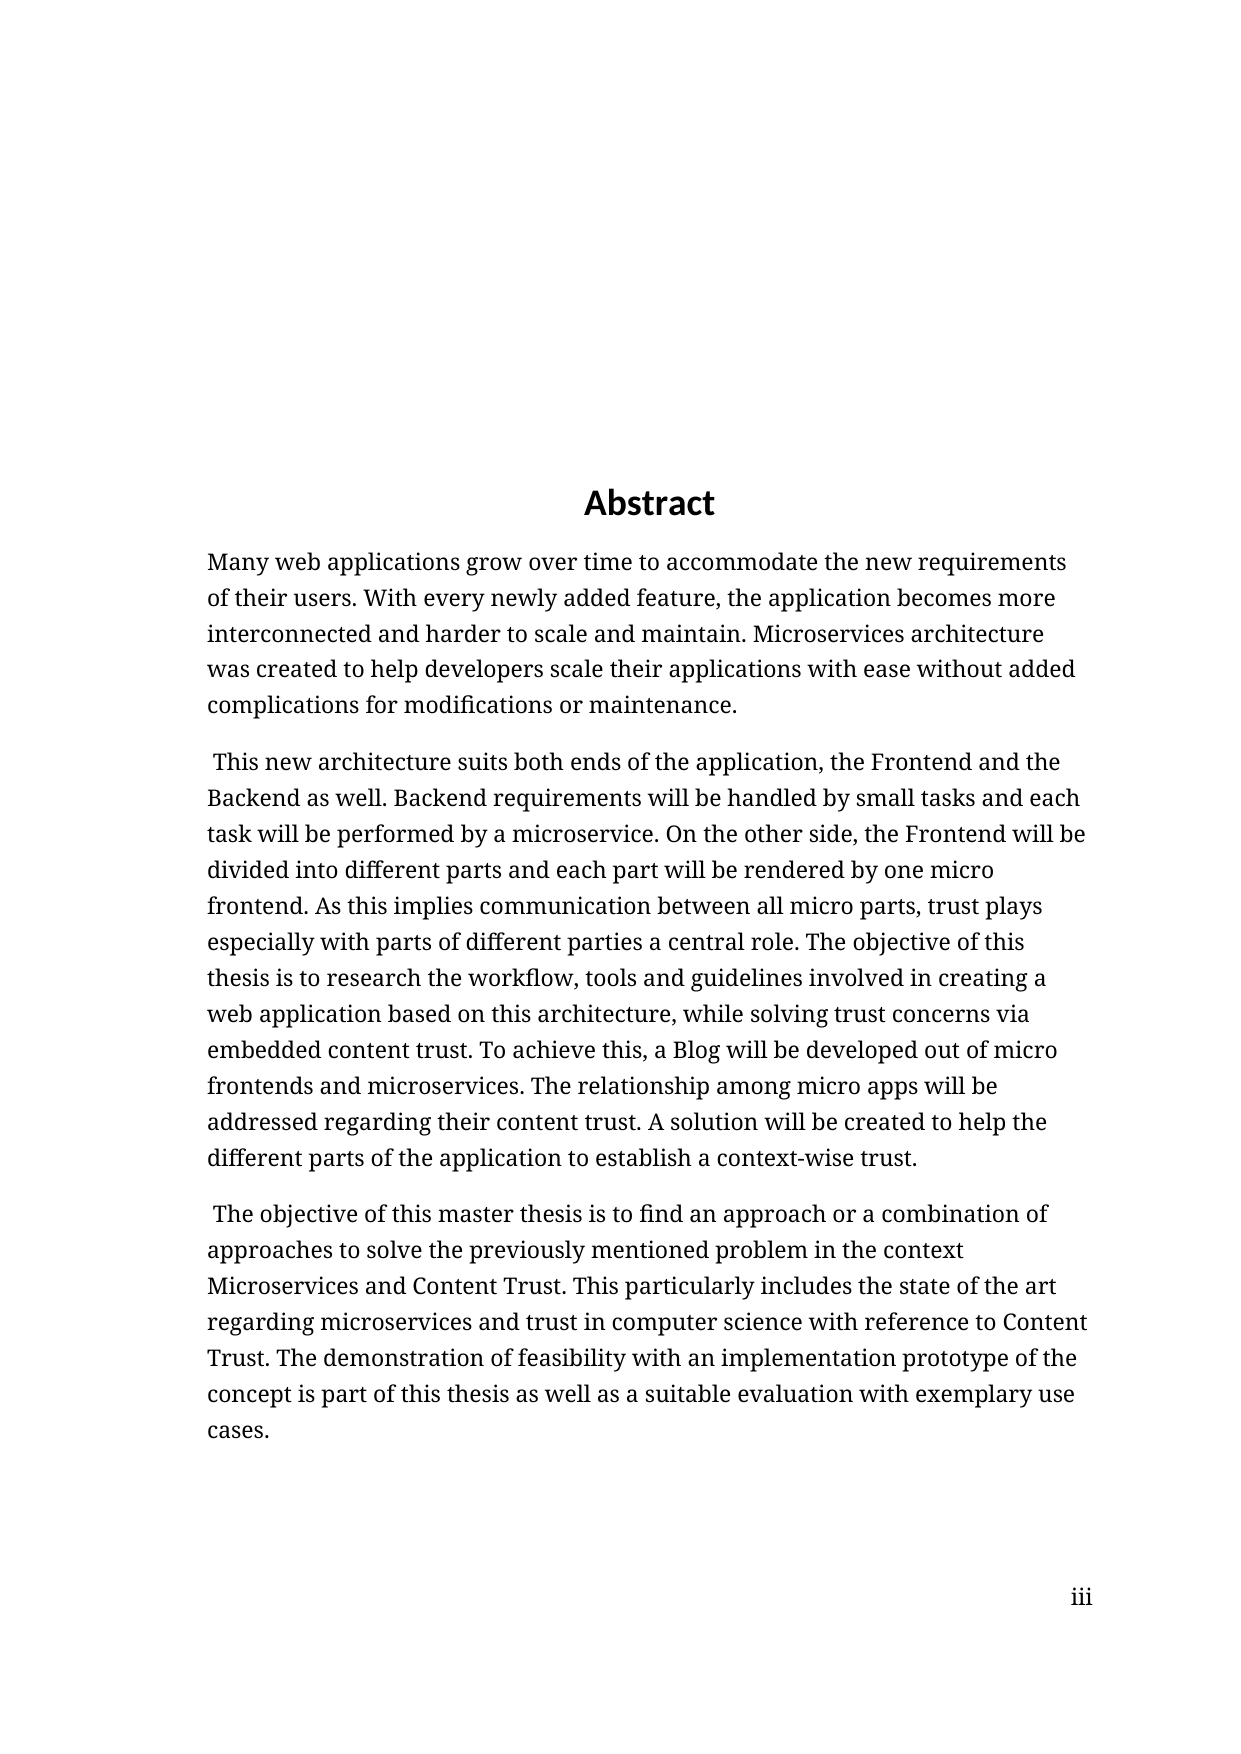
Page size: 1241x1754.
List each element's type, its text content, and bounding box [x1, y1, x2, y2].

text This new architecture suits both ends of the application, the Frontend and the Backend as well. Backend requirements will be handled by small tasks and each task will be performed by a microservice. On the other side, the Frontend will be divided into different parts and each part will be rendered by one micro frontend. As this implies communication between all micro parts, trust plays especially with parts of different parties a central role. The objective of this thesis is to research the workflow, tools and guidelines involved in creating a web application based on this architecture, while solving trust concerns via embedded content trust. To achieve this, a Blog will be developed out of micro frontends and microservices. The relationship among micro apps will be addressed regarding their content trust. A solution will be created to help the different parts of the application to establish a context-wise trust. [207, 746, 1092, 1173]
text Many web applications grow over time to accommodate the new requirements of their users. With every newly added feature, the application becomes more interconnected and harder to scale and maintain. Microservices architecture was created to help developers scale their applications with ease without added complications for modifications or maintenance. [207, 546, 1092, 721]
text The objective of this master thesis is to find an approach or a combination of approaches to solve the previously mentioned problem in the context Microservices and Content Trust. This particularly includes the state of the art regarding microservices and trust in computer science with reference to Content Trust. The demonstration of feasibility with an implementation prototype of the concept is part of this thesis as well as a suitable evaluation with exemplary use cases. [207, 1198, 1092, 1445]
subtitle Abstract [207, 479, 1092, 525]
